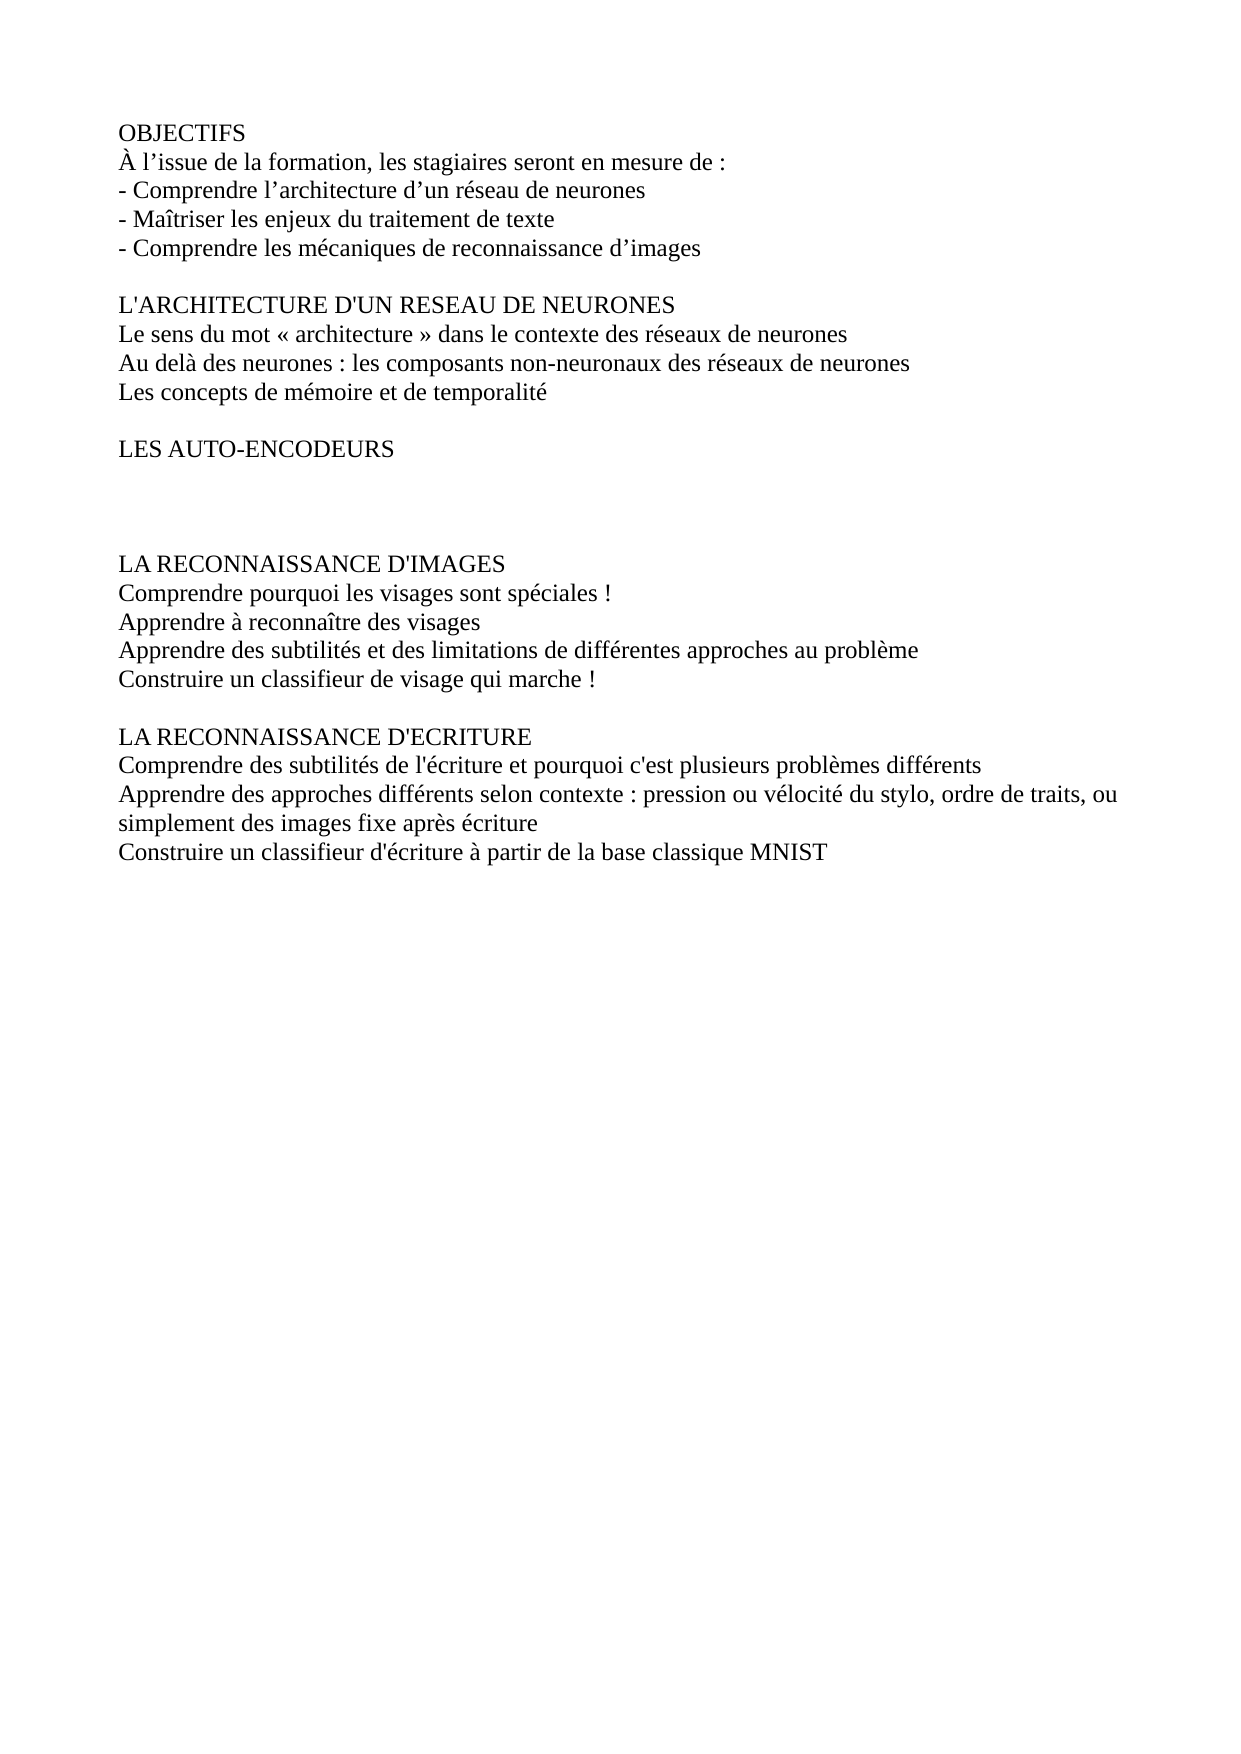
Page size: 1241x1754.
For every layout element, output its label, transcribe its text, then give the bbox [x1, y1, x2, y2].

text Construire un classifieur de visage qui marche ! [118, 664, 1122, 693]
text - Comprendre les mécaniques de reconnaissance d’images [118, 233, 1122, 262]
text Le sens du mot « architecture » dans le contexte des réseaux de neurones [118, 319, 1122, 348]
text L'ARCHITECTURE D'UN RESEAU DE NEURONES [118, 291, 1122, 319]
text Comprendre pourquoi les visages sont spéciales ! [118, 578, 1122, 607]
text OBJECTIFS [118, 118, 1122, 147]
text Apprendre des approches différents selon contexte : pression ou vélocité du stylo, ordre de traits, ou [118, 779, 1122, 808]
text - Comprendre l’architecture d’un réseau de neurones [118, 176, 1122, 204]
text - Maîtriser les enjeux du traitement de texte [118, 204, 1122, 233]
text À l’issue de la formation, les stagiaires seront en mesure de : [118, 147, 1122, 176]
text LA RECONNAISSANCE D'IMAGES [118, 549, 1122, 578]
text Apprendre des subtilités et des limitations de différentes approches au problème [118, 636, 1122, 664]
text LA RECONNAISSANCE D'ECRITURE [118, 722, 1122, 751]
text Au delà des neurones : les composants non-neuronaux des réseaux de neurones [118, 348, 1122, 377]
text simplement des images fixe après écriture [118, 808, 1122, 837]
text Apprendre à reconnaître des visages [118, 607, 1122, 636]
text Comprendre des subtilités de l'écriture et pourquoi c'est plusieurs problèmes différents [118, 751, 1122, 779]
text Les concepts de mémoire et de temporalité [118, 377, 1122, 406]
text LES AUTO-ENCODEURS [118, 434, 1122, 463]
text Construire un classifieur d'écriture à partir de la base classique MNIST [118, 837, 1122, 866]
